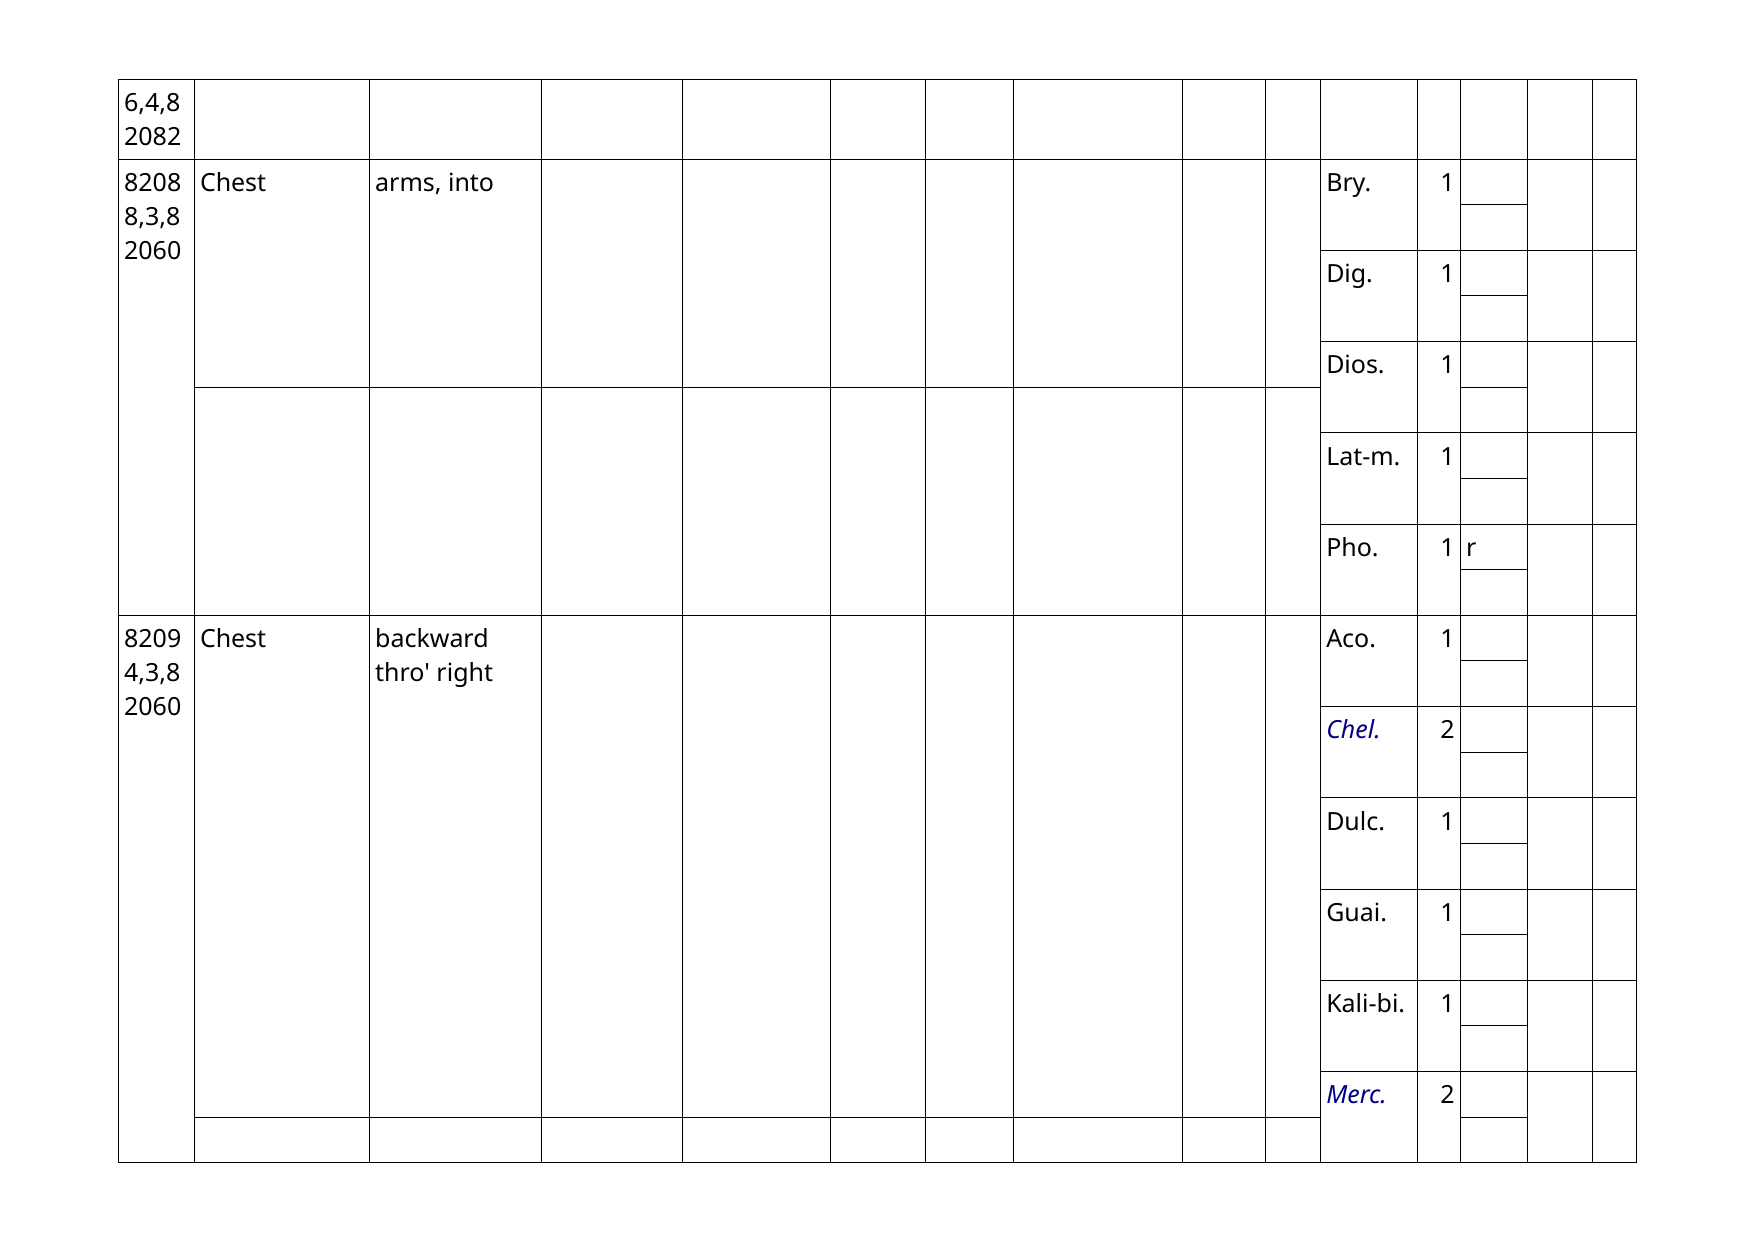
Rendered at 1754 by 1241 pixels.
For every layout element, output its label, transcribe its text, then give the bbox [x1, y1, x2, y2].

table_cell [1461, 661, 1527, 706]
table_cell backward thro' right [370, 616, 541, 1117]
table_cell [1528, 616, 1592, 706]
table_cell [1593, 798, 1636, 888]
table_cell [1461, 251, 1527, 295]
table_cell 1 [1418, 981, 1460, 1071]
table_cell [683, 616, 830, 1117]
table_cell 1 [1418, 342, 1460, 432]
table_cell [1593, 80, 1636, 158]
table_cell [1014, 1118, 1182, 1162]
table_cell [370, 1118, 541, 1162]
table_cell [1266, 160, 1320, 387]
table_cell [1461, 935, 1527, 980]
table_cell [1461, 890, 1527, 934]
table_cell [1593, 342, 1636, 432]
table_cell [1461, 798, 1527, 843]
table_cell [1528, 160, 1592, 250]
table_cell [1528, 433, 1592, 523]
table_cell [1183, 388, 1265, 615]
table_cell 2 [1418, 707, 1460, 797]
table_cell [831, 388, 925, 615]
table_cell [1528, 1072, 1592, 1162]
table_cell [1593, 981, 1636, 1071]
table_cell 1 [1418, 798, 1460, 888]
table_cell [1266, 1118, 1320, 1162]
table_cell [683, 160, 830, 387]
table_cell [831, 80, 925, 158]
table_cell [1266, 388, 1320, 615]
table_cell [831, 160, 925, 387]
table_cell [926, 616, 1013, 1117]
table_cell Dios. [1321, 342, 1417, 432]
table_cell [195, 388, 369, 615]
table_cell [1528, 890, 1592, 980]
table_cell [1461, 981, 1527, 1025]
table_cell [1593, 433, 1636, 523]
table_cell [1593, 251, 1636, 341]
table_cell [1014, 80, 1182, 158]
table_cell [1461, 342, 1527, 387]
table_cell [542, 160, 682, 387]
table_cell [1461, 205, 1527, 250]
table_cell [1528, 342, 1592, 432]
table_cell [1593, 616, 1636, 706]
table_cell [926, 160, 1013, 387]
table_cell [1183, 1118, 1265, 1162]
table_cell [1461, 1026, 1527, 1071]
table_cell 2 [1418, 1072, 1460, 1162]
table_cell 1 [1418, 890, 1460, 980]
table_cell [1461, 80, 1527, 158]
table_cell 1 [1418, 525, 1460, 615]
table_cell Lat-m. [1321, 433, 1417, 523]
table_cell 1 [1418, 433, 1460, 523]
table_cell [1461, 388, 1527, 432]
table_cell [1593, 707, 1636, 797]
table_cell [1461, 570, 1527, 615]
table_cell Merc. [1321, 1072, 1417, 1162]
table_cell [1266, 80, 1320, 158]
table_cell Pho. [1321, 525, 1417, 615]
table_cell [1528, 80, 1592, 158]
table_cell [1593, 160, 1636, 250]
table_cell [1266, 616, 1320, 1117]
table_cell [683, 80, 830, 158]
table_cell [1183, 616, 1265, 1117]
table_cell Aco. [1321, 616, 1417, 706]
table_cell [1461, 1118, 1527, 1162]
table_cell [1593, 1072, 1636, 1162]
table_cell [1183, 160, 1265, 387]
table_cell [1461, 479, 1527, 523]
table_cell [1418, 80, 1460, 158]
table_cell [1461, 616, 1527, 660]
table_cell 82088,3,82060 [119, 160, 194, 615]
table_cell [542, 388, 682, 615]
table_cell [542, 1118, 682, 1162]
table_cell Dig. [1321, 251, 1417, 341]
table_cell Chel. [1321, 707, 1417, 797]
table_cell [926, 80, 1013, 158]
table_cell r [1461, 525, 1527, 569]
table_cell [1461, 844, 1527, 888]
table_cell [1461, 1072, 1527, 1117]
table_cell [1461, 433, 1527, 478]
table_cell [1528, 798, 1592, 888]
table_cell [1461, 707, 1527, 752]
table_cell [370, 80, 541, 158]
table_cell 6,4,82082 [119, 80, 194, 158]
table_cell [1321, 80, 1417, 158]
table_cell Guai. [1321, 890, 1417, 980]
table_cell [1528, 707, 1592, 797]
table_cell [195, 1118, 369, 1162]
table_cell arms, into [370, 160, 541, 387]
table_cell 1 [1418, 616, 1460, 706]
table_cell 1 [1418, 251, 1460, 341]
table_cell [542, 80, 682, 158]
table_cell [1183, 80, 1265, 158]
table_cell [1014, 388, 1182, 615]
table_cell [1461, 160, 1527, 204]
table_cell [926, 388, 1013, 615]
table_cell [542, 616, 682, 1117]
table_cell Chest [195, 616, 369, 1117]
table_cell [1528, 981, 1592, 1071]
table_cell [1593, 525, 1636, 615]
table_cell [1528, 251, 1592, 341]
table_cell [683, 388, 830, 615]
table_cell [1593, 890, 1636, 980]
table_cell [831, 1118, 925, 1162]
table_cell [1461, 296, 1527, 341]
table_cell Chest [195, 160, 369, 387]
table_cell [926, 1118, 1013, 1162]
table_cell Dulc. [1321, 798, 1417, 888]
table_cell [683, 1118, 830, 1162]
table_cell [370, 388, 541, 615]
table_cell [195, 80, 369, 158]
table_cell [1014, 160, 1182, 387]
table_cell Bry. [1321, 160, 1417, 250]
table_cell 82094,3,82060 [119, 616, 194, 1162]
table_cell [1014, 616, 1182, 1117]
table_cell [1528, 525, 1592, 615]
table_cell Kali-bi. [1321, 981, 1417, 1071]
table_cell [831, 616, 925, 1117]
table_cell [1461, 753, 1527, 797]
table_cell 1 [1418, 160, 1460, 250]
